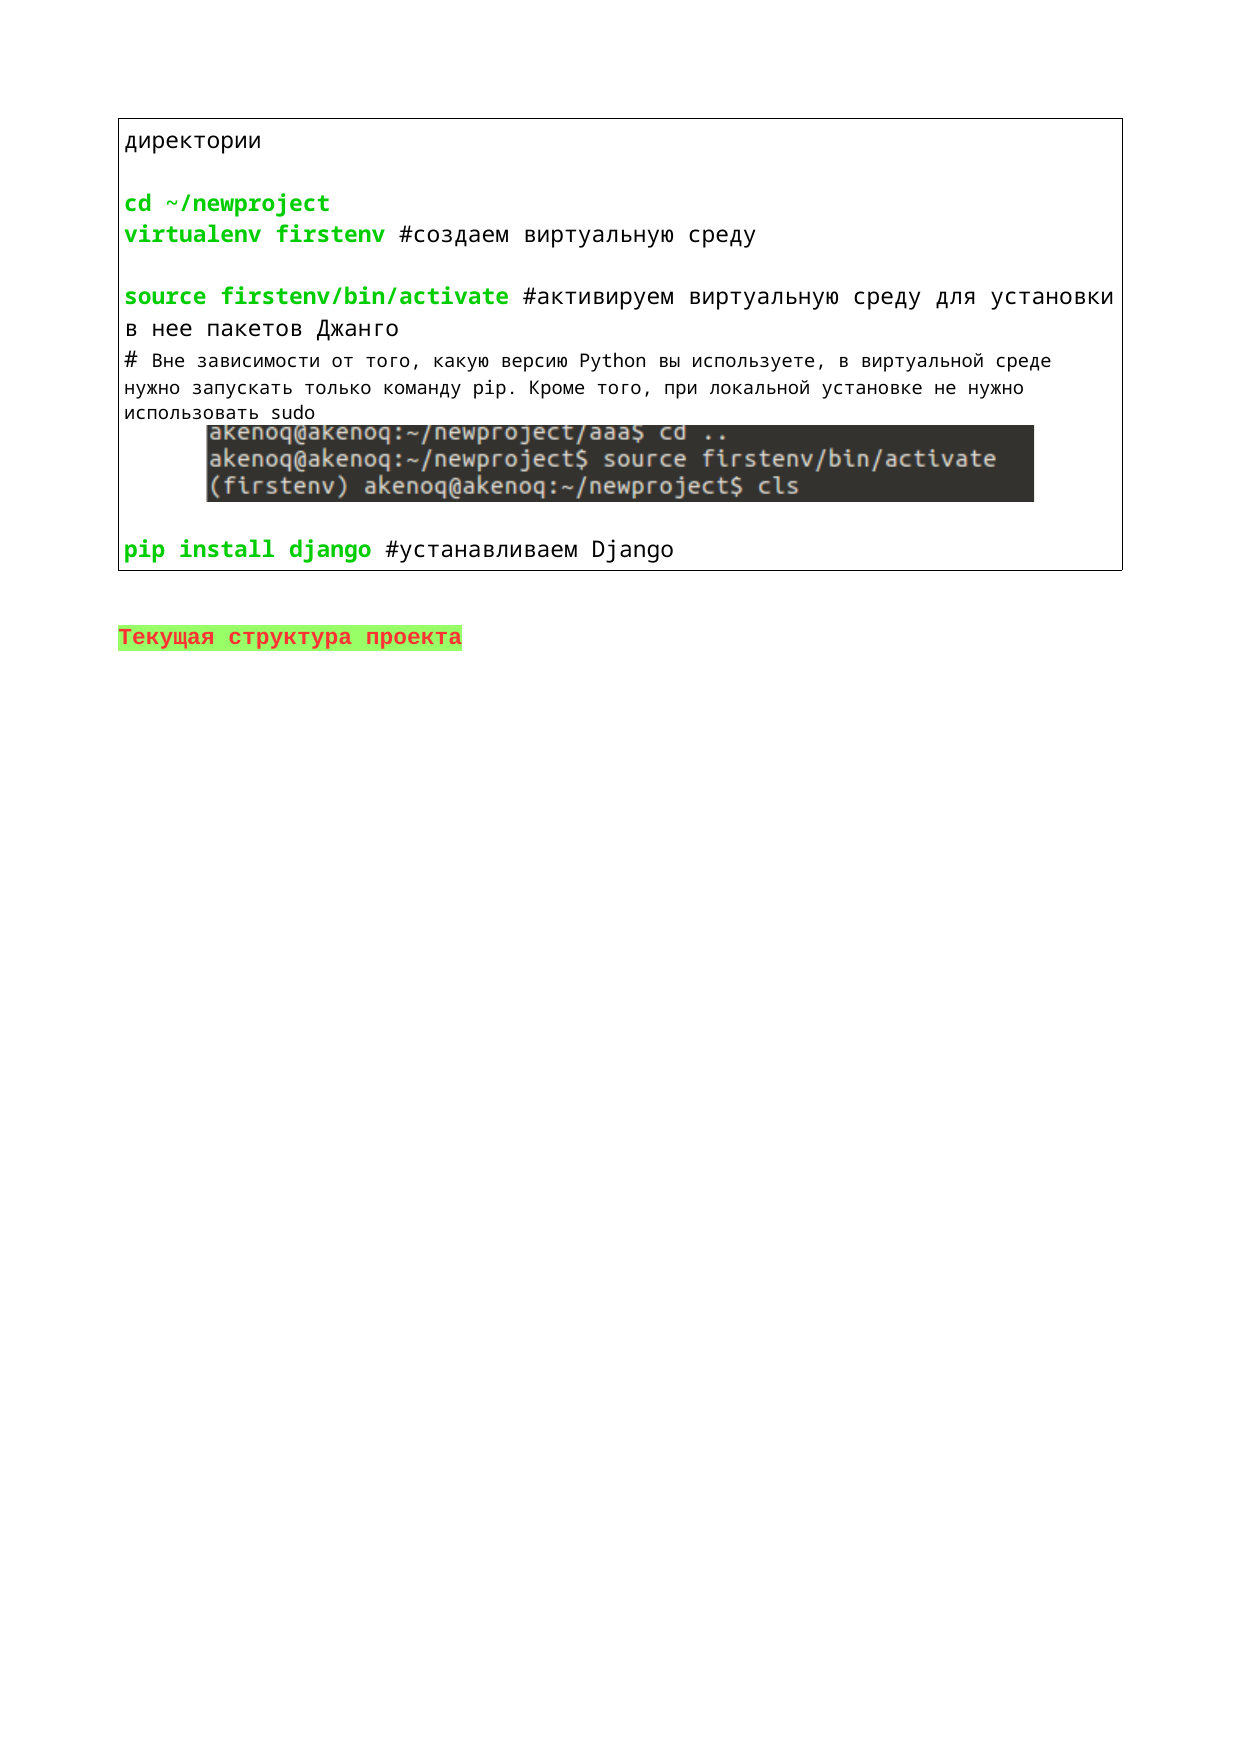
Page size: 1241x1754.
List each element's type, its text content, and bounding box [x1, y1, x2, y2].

text Текущая структура проекта [118, 625, 1122, 651]
table_header директории cd ~/newproject virtualenv firstenv #создаем виртуальную среду source firstenv/bin/activate #активируем виртуальную среду для установки в нее пакетов Джанго # Вне зависимости от того, какую версию Python вы используете, в виртуальной среде нужно запускать только команду pip. Кроме того, при локальной установке не нужно использовать sudo pip install django #устанавливаем Django [119, 119, 1122, 570]
picture [206, 425, 1035, 502]
